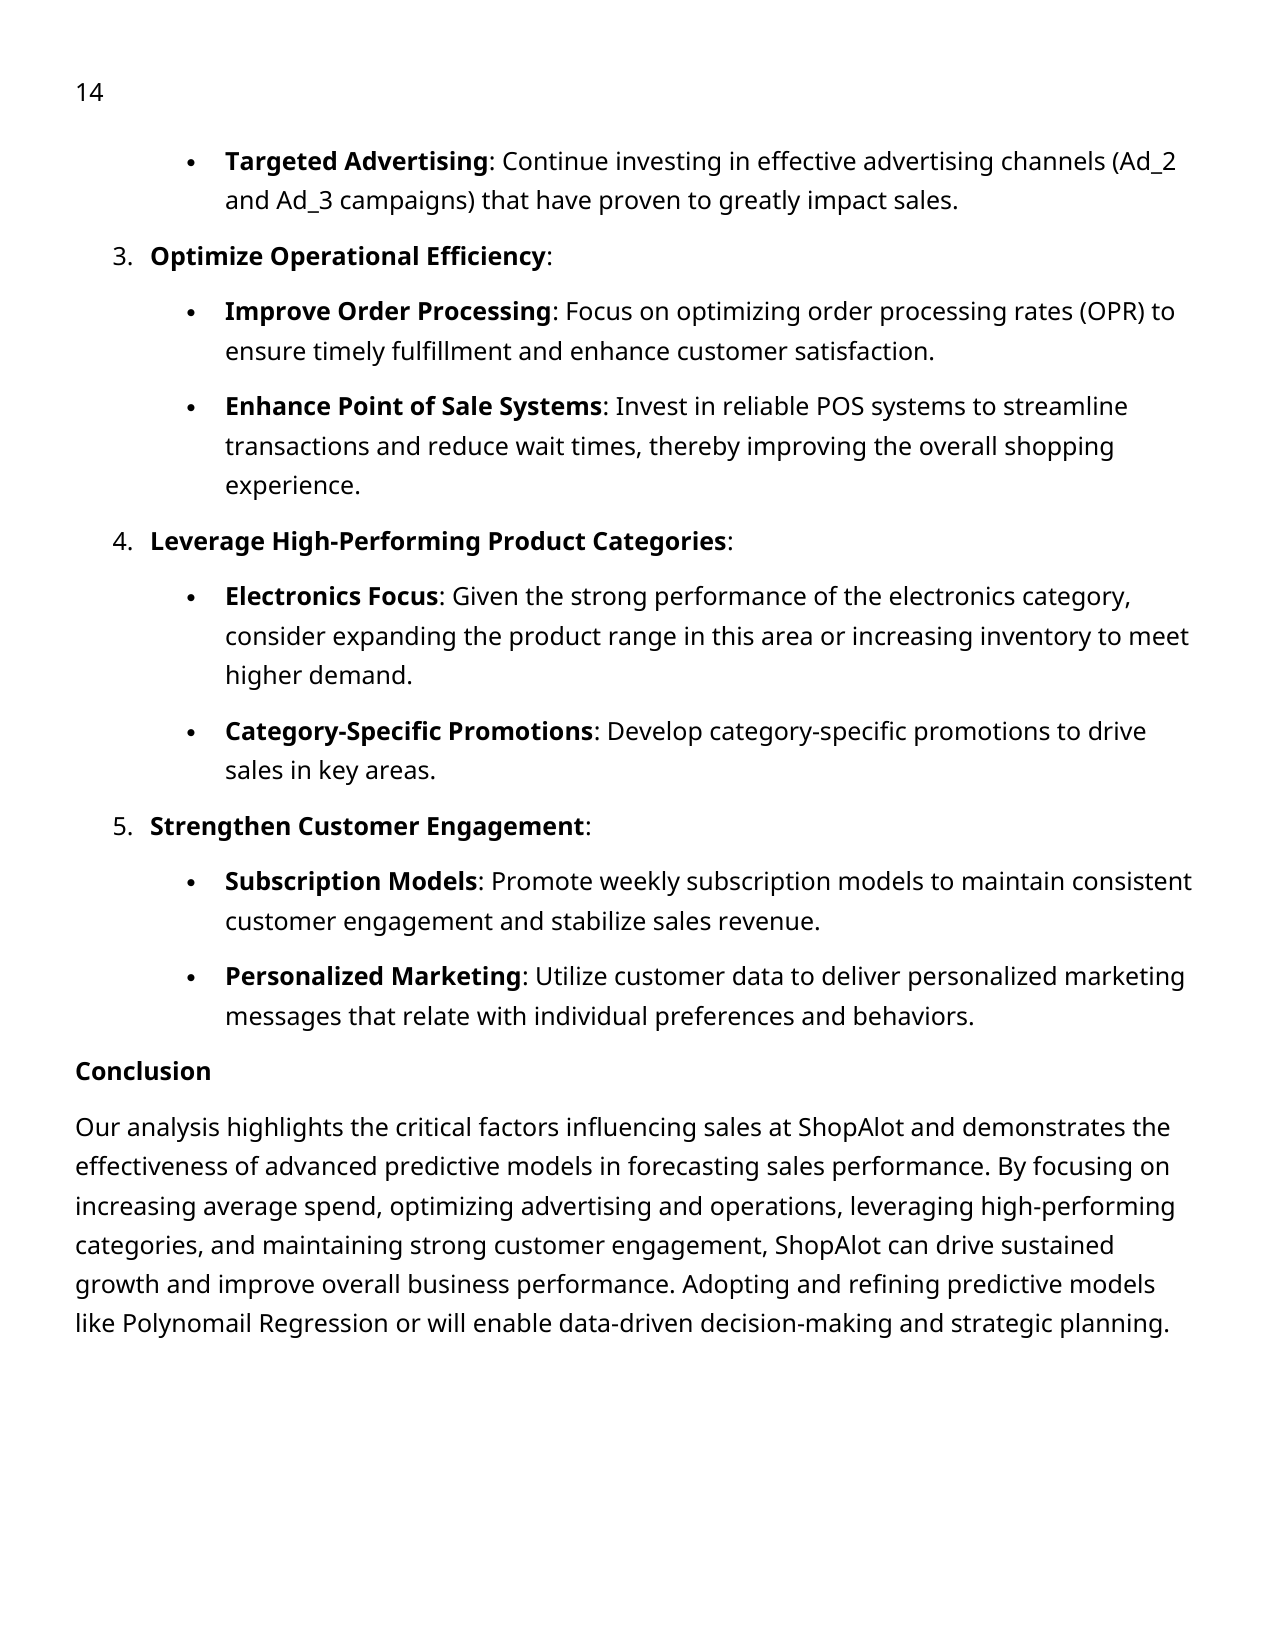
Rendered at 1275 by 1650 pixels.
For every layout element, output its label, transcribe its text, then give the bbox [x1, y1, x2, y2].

list Strengthen Customer Engagement: [112, 808, 1200, 842]
list Leverage High-Performing Product Categories: [112, 523, 1200, 557]
text Conclusion [75, 1054, 1200, 1088]
text Our analysis highlights the critical factors influencing sales at ShopAlot and demonstrates the effectiveness of advanced predictive models in forecasting sales performance. By focusing on increasing average spend, optimizing advertising and operations, leveraging high-performing categories, and maintaining strong customer engagement, ShopAlot can drive sustained growth and improve overall business performance. Adopting and refining predictive models like Polynomail Regression or will enable data-driven decision-making and strategic planning. [75, 1110, 1200, 1340]
list Targeted Advertising: Continue investing in effective advertising channels (Ad_2 and Ad_3 campaigns) that have proven to greatly impact sales. [187, 143, 1200, 216]
list Subscription Models: Promote weekly subscription models to maintain consistent customer engagement and stabilize sales revenue. [187, 864, 1200, 937]
list Optimize Operational Efficiency: [112, 238, 1200, 272]
list Electronics Focus: Given the strong performance of the electronics category, consider expanding the product range in this area or increasing inventory to meet higher demand. [187, 579, 1200, 691]
list Personalized Marketing: Utilize customer data to deliver personalized marketing messages that relate with individual preferences and behaviors. [187, 959, 1200, 1032]
list Enhance Point of Sale Systems: Invest in reliable POS systems to streamline transactions and reduce wait times, thereby improving the overall shopping experience. [187, 389, 1200, 501]
list Improve Order Processing: Focus on optimizing order processing rates (OPR) to ensure timely fulfillment and enhance customer satisfaction. [187, 294, 1200, 367]
list Category-Specific Promotions: Develop category-specific promotions to drive sales in key areas. [187, 713, 1200, 786]
